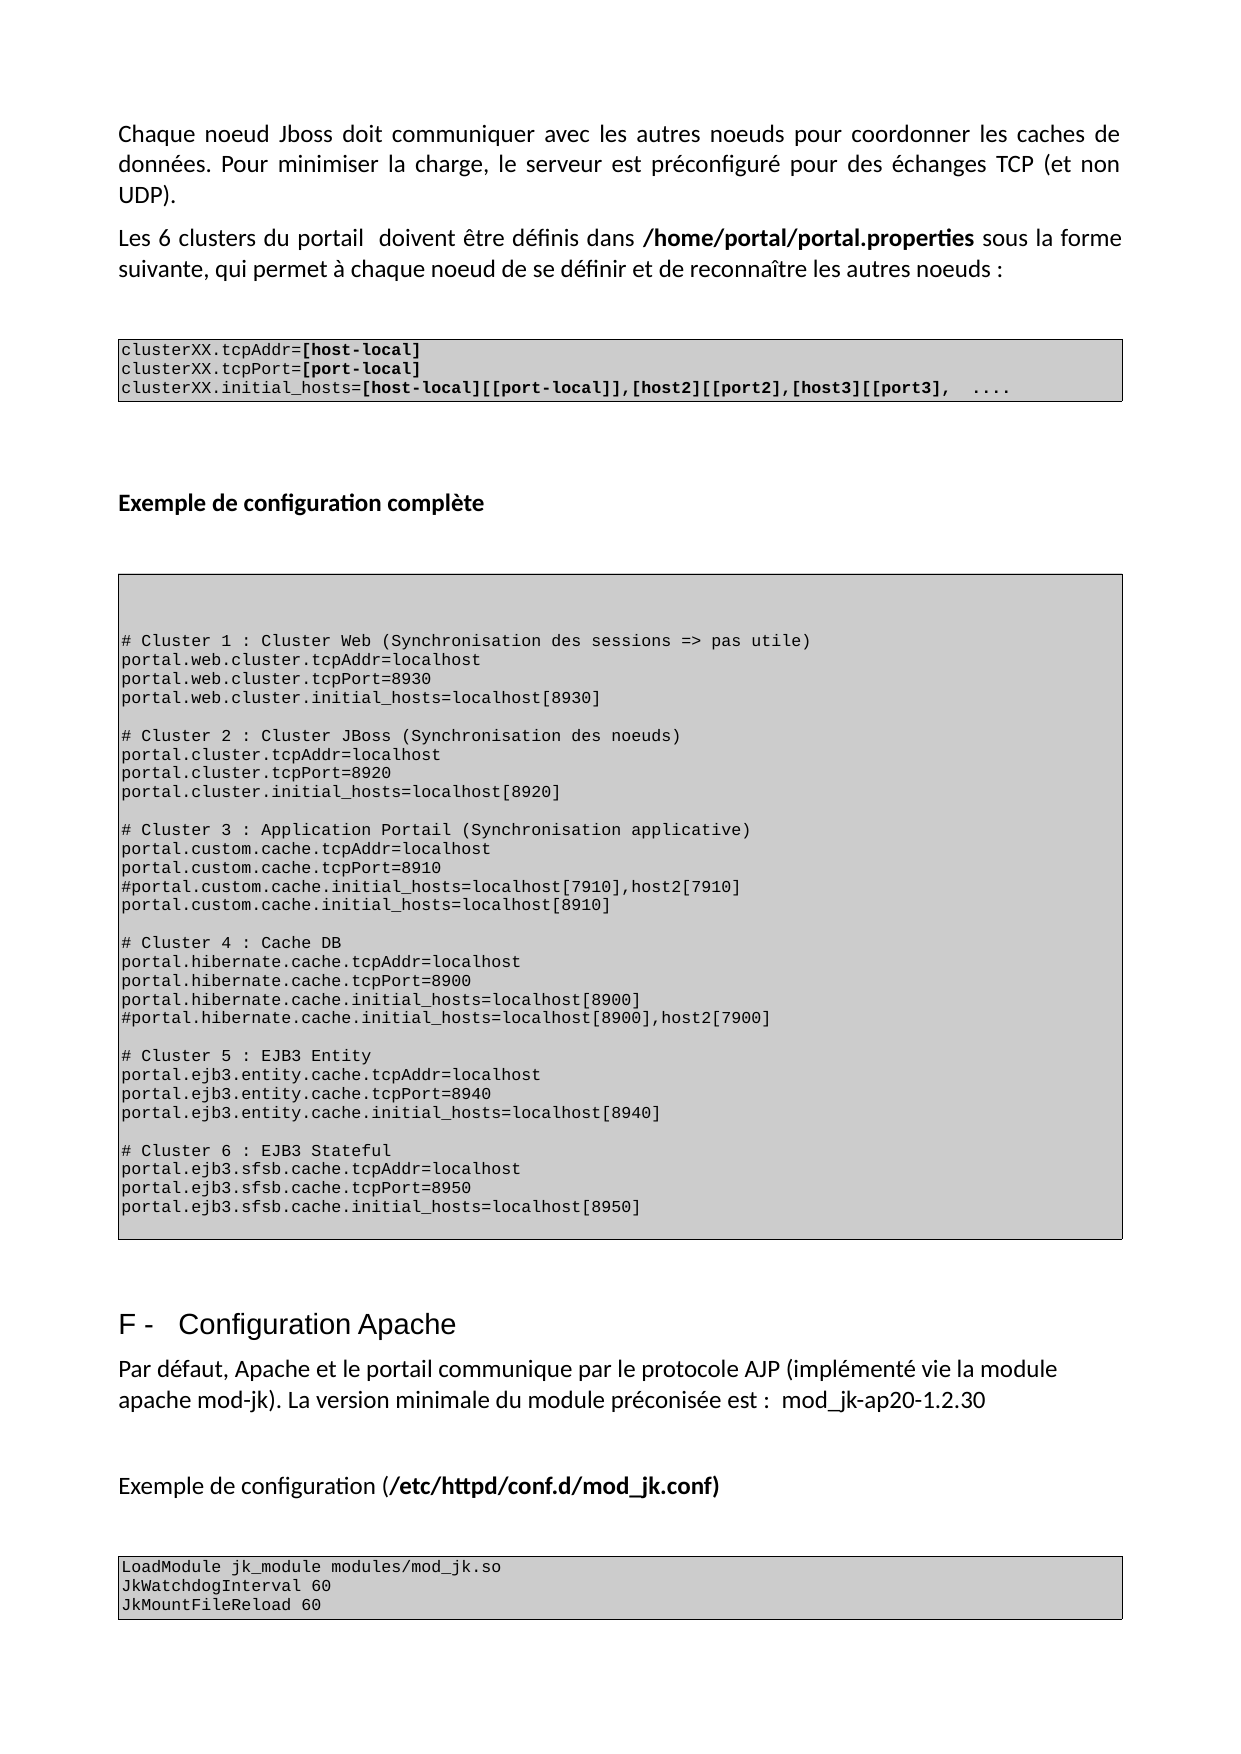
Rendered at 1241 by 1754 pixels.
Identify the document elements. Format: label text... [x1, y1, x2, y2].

text LoadModule jk_module modules/mod_jk.so [119, 1557, 1122, 1575]
text # Cluster 6 : EJB3 Stateful [119, 1139, 1122, 1158]
text portal.web.cluster.initial_hosts=localhost[8930] [119, 687, 1122, 705]
text portal.cluster.tcpPort=8920 [119, 762, 1122, 781]
text # Cluster 5 : EJB3 Entity [119, 1045, 1122, 1064]
text portal.hibernate.cache.tcpPort=8900 [119, 969, 1122, 988]
text portal.ejb3.sfsb.cache.initial_hosts=localhost[8950] [119, 1196, 1122, 1214]
text portal.web.cluster.tcpAddr=localhost [119, 649, 1122, 668]
text # Cluster 1 : Cluster Web (Synchronisation des sessions => pas utile) [119, 630, 1122, 649]
text # Cluster 4 : Cache DB [119, 932, 1122, 951]
text portal.cluster.initial_hosts=localhost[8920] [119, 781, 1122, 800]
text portal.web.cluster.tcpPort=8930 [119, 668, 1122, 687]
text # Cluster 3 : Application Portail (Synchronisation applicative) [119, 818, 1122, 837]
text #portal.hibernate.cache.initial_hosts=localhost[8900],host2[7900] [119, 1007, 1122, 1026]
text portal.hibernate.cache.initial_hosts=localhost[8900] [119, 988, 1122, 1007]
subtitle Configuration Apache [118, 1307, 1122, 1341]
text # Cluster 2 : Cluster JBoss (Synchronisation des noeuds) [119, 724, 1122, 743]
text JkMountFileReload 60 [119, 1594, 1122, 1619]
text Les 6 clusters du portail doivent être définis dans /home/portal/portal.properties sous la forme suivante, qui permet à chaque noeud de se définir et de reconnaître les autres noeuds : [118, 222, 1122, 283]
text portal.ejb3.entity.cache.tcpPort=8940 [119, 1082, 1122, 1101]
text Par défaut, Apache et le portail communique par le protocole AJP (implémenté vie la module apache mod-jk). La version minimale du module préconisée est : mod_jk-ap20-1.2.30 [118, 1353, 1122, 1414]
text clusterXX.tcpAddr=[host-local] [119, 340, 1122, 358]
text portal.ejb3.entity.cache.tcpAddr=localhost [119, 1064, 1122, 1082]
text Exemple de configuration complète [118, 487, 1122, 518]
text clusterXX.tcpPort=[port-local] [119, 358, 1122, 376]
text clusterXX.initial_hosts=[host-local][[port-local]],[host2][[port2],[host3][[port3], .... [119, 376, 1122, 401]
text portal.hibernate.cache.tcpAddr=localhost [119, 951, 1122, 969]
text Exemple de configuration (/etc/httpd/conf.d/mod_jk.conf) [118, 1470, 1122, 1501]
text JkWatchdogInterval 60 [119, 1575, 1122, 1594]
text portal.ejb3.entity.cache.initial_hosts=localhost[8940] [119, 1101, 1122, 1120]
text portal.custom.cache.tcpPort=8910 [119, 856, 1122, 875]
text portal.ejb3.sfsb.cache.tcpPort=8950 [119, 1177, 1122, 1196]
text portal.custom.cache.tcpAddr=localhost [119, 837, 1122, 856]
text portal.ejb3.sfsb.cache.tcpAddr=localhost [119, 1158, 1122, 1177]
text #portal.custom.cache.initial_hosts=localhost[7910],host2[7910] [119, 875, 1122, 894]
text Chaque noeud Jboss doit communiquer avec les autres noeuds pour coordonner les caches de données. Pour minimiser la charge, le serveur est préconfiguré pour des échanges TCP (et non UDP). [118, 118, 1122, 210]
text portal.custom.cache.initial_hosts=localhost[8910] [119, 894, 1122, 913]
text portal.cluster.tcpAddr=localhost [119, 743, 1122, 762]
